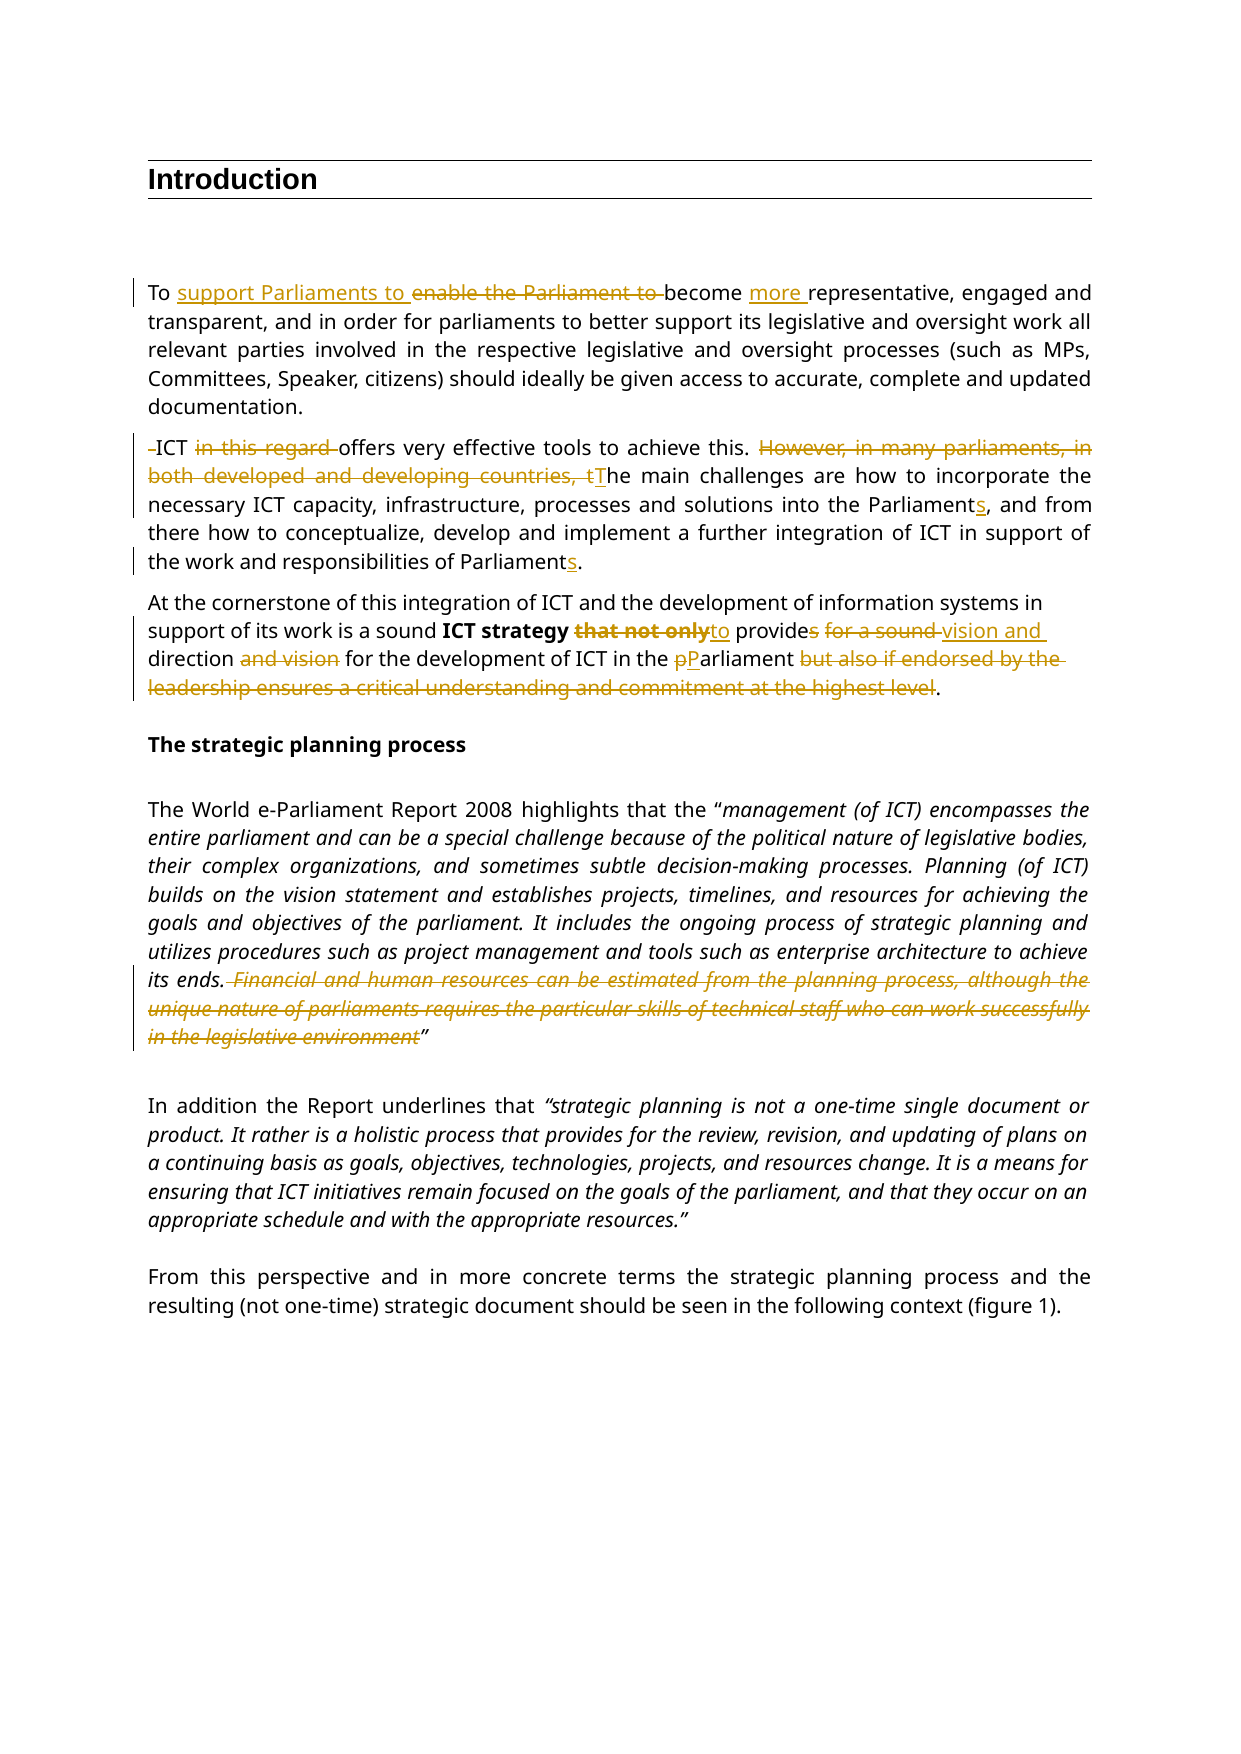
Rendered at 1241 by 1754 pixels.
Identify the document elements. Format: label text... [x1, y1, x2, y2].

text From this perspective and in more concrete terms the strategic planning process and the resulting (not one-time) strategic document should be seen in the following context (figure 1). [148, 1262, 1092, 1319]
subtitle Introduction [148, 161, 1092, 198]
text At the cornerstone of this integration of ICT and the development of information systems in support of its work is a sound ICT strategy to provide vision and direction for the development of ICT in the Parliament . [148, 588, 1092, 701]
text The strategic planning process [148, 730, 1092, 758]
text To support Parliaments to become more representative, engaged and transparent, and in order for parliaments to better support its legislative and oversight work all relevant parties involved in the respective legislative and oversight processes (such as MPs, Committees, Speaker, citizens) should ideally be given access to accurate, complete and updated documentation. [148, 278, 1092, 421]
text ICT offers very effective tools to achieve this. The main challenges are how to incorporate the necessary ICT capacity, infrastructure, processes and solutions into the Parliaments, and from there how to conceptualize, develop and implement a further integration of ICT in support of the work and responsibilities of Parliaments. [148, 433, 1092, 575]
text The World e-Parliament Report 2008 highlights that the “management (of ICT) encompasses the entire parliament and can be a special challenge because of the political nature of legislative bodies, their complex organizations, and sometimes subtle decision-making processes. Planning (of ICT) builds on the vision statement and establishes projects, timelines, and resources for achieving the goals and objectives of the parliament. It includes the ongoing process of strategic planning and utilizes procedures such as project management and tools such as enterprise architecture to achieve its ends.” [148, 795, 1092, 1051]
text In addition the Report underlines that “strategic planning is not a one-time single document or product. It rather is a holistic process that provides for the review, revision, and updating of plans on a continuing basis as goals, objectives, technologies, projects, and resources change. It is a means for ensuring that ICT initiatives remain focused on the goals of the parliament, and that they occur on an appropriate schedule and with the appropriate resources.” [148, 1092, 1092, 1234]
